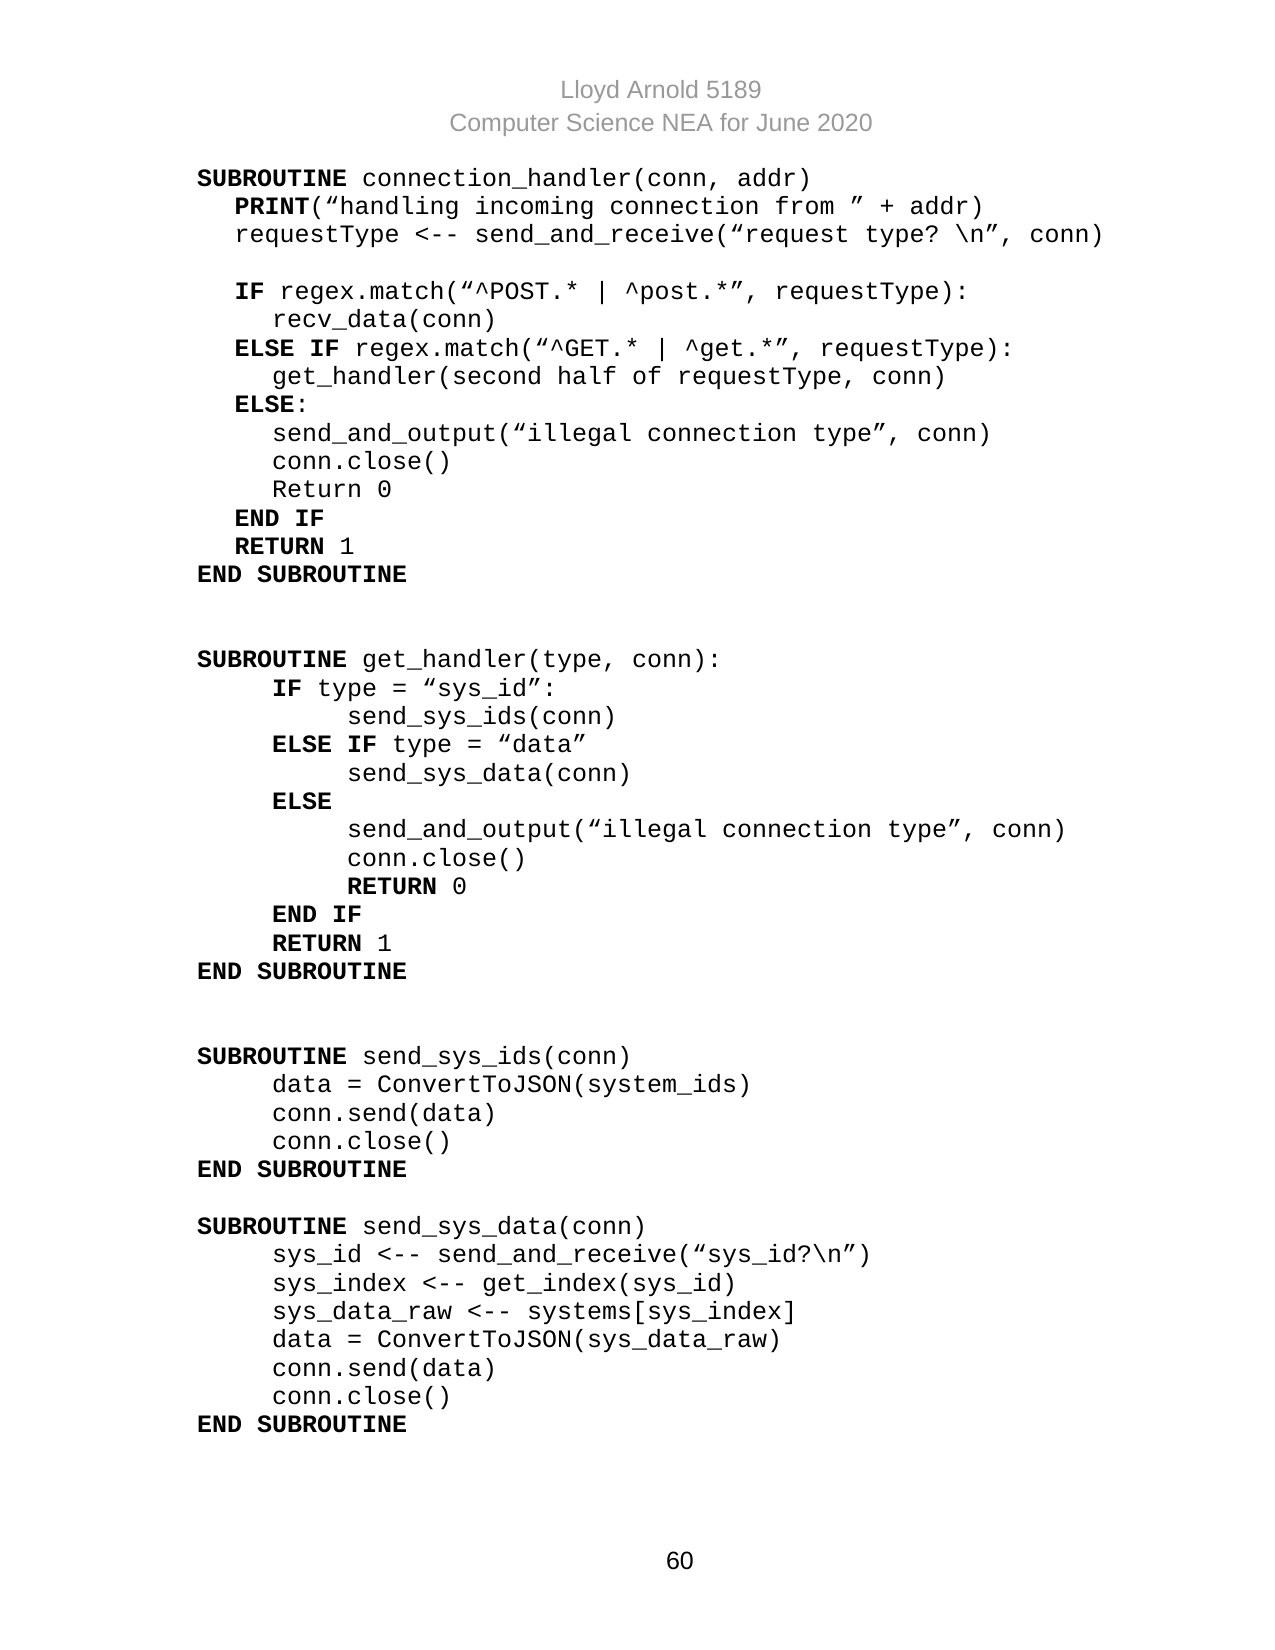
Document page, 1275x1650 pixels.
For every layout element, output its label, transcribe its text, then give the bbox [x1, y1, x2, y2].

text END IF [122, 902, 1200, 930]
text data = ConvertToJSON(sys_data_raw) [122, 1327, 1200, 1355]
text send_and_output(“illegal connection type”, conn) [272, 420, 1200, 448]
text data = ConvertToJSON(system_ids) [122, 1072, 1200, 1100]
text RETURN 1 [197, 533, 1200, 562]
text send_sys_data(conn) [122, 760, 1200, 788]
text ELSE: [197, 392, 1200, 420]
text conn.close() [122, 1128, 1200, 1157]
text ELSE IF regex.match(“^GET.* | ^get.*”, requestType): [197, 335, 1200, 363]
text SUBROUTINE send_sys_data(conn) [122, 1213, 1200, 1242]
text END SUBROUTINE [122, 562, 1200, 590]
text send_and_output(“illegal connection type”, conn) [122, 817, 1200, 845]
text sys_id <-- send_and_receive(“sys_id?\n”) [122, 1242, 1200, 1270]
text SUBROUTINE send_sys_ids(conn) [122, 1043, 1200, 1072]
text conn.close() [122, 845, 1200, 873]
text END IF [197, 505, 1200, 533]
text SUBROUTINE get_handler(type, conn): [122, 647, 1200, 675]
text END SUBROUTINE [122, 958, 1200, 987]
text ELSE IF type = “data” [122, 732, 1200, 760]
text conn.send(data) [122, 1100, 1200, 1128]
text conn.close() [197, 448, 1200, 477]
text get_handler(second half of requestType, conn) [197, 363, 1200, 392]
text PRINT(“handling incoming connection from ” + addr) [197, 193, 1200, 222]
text IF type = “sys_id”: [122, 675, 1200, 703]
text RETURN 1 [122, 930, 1200, 958]
text recv_data(conn) [197, 307, 1200, 335]
text IF regex.match(“^POST.* | ^post.*”, requestType): [197, 278, 1200, 307]
text SUBROUTINE connection_handler(conn, addr) [122, 165, 1200, 193]
text END SUBROUTINE [122, 1412, 1200, 1440]
text conn.close() [122, 1383, 1200, 1412]
text Return 0 [197, 477, 1200, 505]
text conn.send(data) [122, 1355, 1200, 1383]
text sys_index <-- get_index(sys_id) [122, 1270, 1200, 1298]
text send_sys_ids(conn) [122, 703, 1200, 732]
text RETURN 0 [122, 873, 1200, 902]
text ELSE [122, 788, 1200, 817]
text requestType <-- send_and_receive(“request type? \n”, conn) [234, 222, 1200, 250]
text sys_data_raw <-- systems[sys_index] [122, 1298, 1200, 1327]
text END SUBROUTINE [122, 1157, 1200, 1185]
